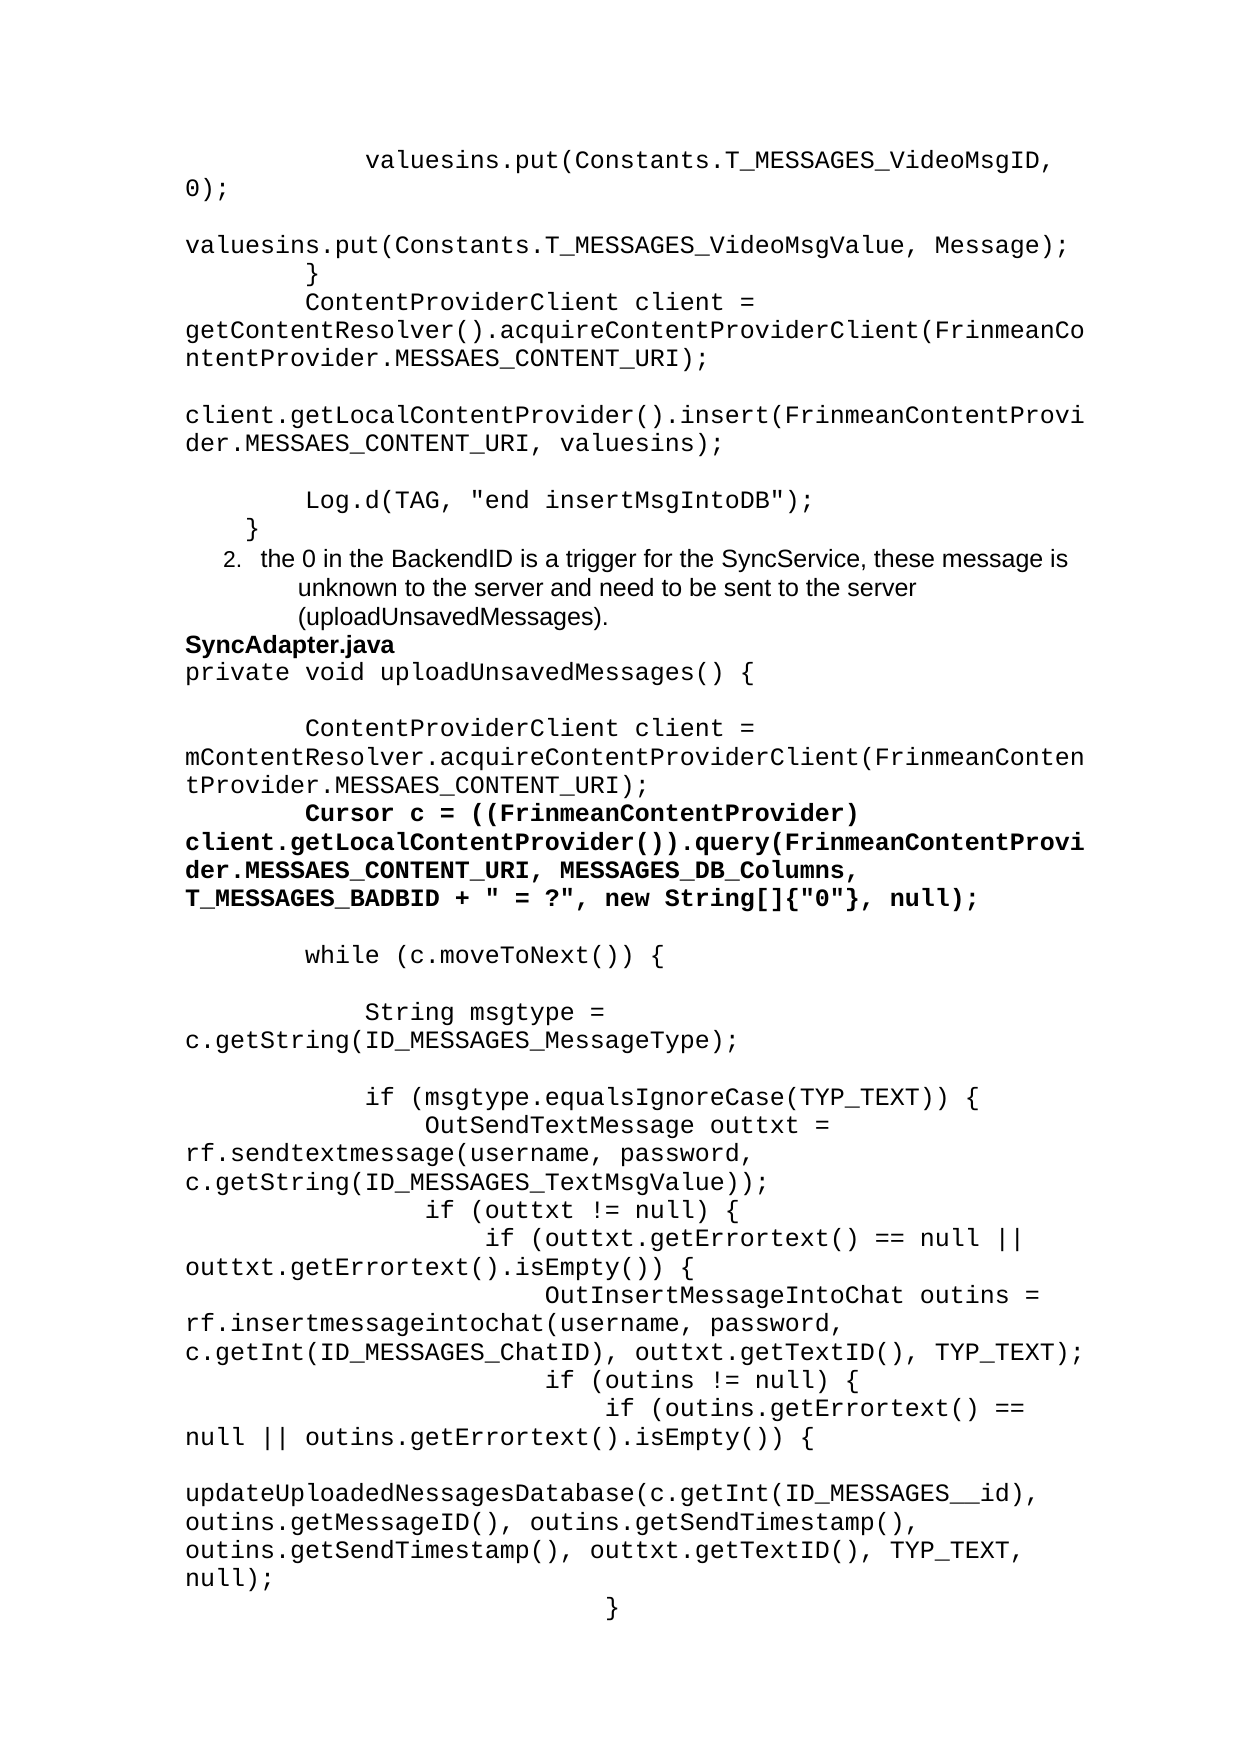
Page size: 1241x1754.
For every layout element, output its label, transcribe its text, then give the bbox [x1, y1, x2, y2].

list the 0 in the BackendID is a trigger for the SyncService, these message is unknown to the server and need to be sent to the server (uploadUnsavedMessages). [223, 544, 1093, 631]
list OutInsertMessageIntoChat outins = rf.insertmessageintochat(username, password, c.getInt(ID_MESSAGES_ChatID), outtxt.getTextID(), TYP_TEXT); [185, 1283, 1093, 1368]
list } [185, 1594, 1093, 1623]
list if (outtxt != null) { [185, 1198, 1093, 1226]
list if (outins != null) { [185, 1368, 1093, 1396]
list String msgtype = c.getString(ID_MESSAGES_MessageType); [185, 999, 1093, 1056]
list SyncAdapter.java [185, 631, 1093, 659]
list client.getLocalContentProvider().insert(FrinmeanContentProvider.MESSAES_CONTENT_URI, valuesins); [185, 374, 1093, 459]
list OutSendTextMessage outtxt = rf.sendtextmessage(username, password, c.getString(ID_MESSAGES_TextMsgValue)); [185, 1113, 1093, 1198]
list ContentProviderClient client = mContentResolver.acquireContentProviderClient(FrinmeanContentProvider.MESSAES_CONTENT_URI); [185, 716, 1093, 801]
list valuesins.put(Constants.T_MESSAGES_VideoMsgValue, Message); [185, 204, 1093, 261]
list } [185, 261, 1093, 289]
list Log.d(TAG, "end insertMsgIntoDB"); [185, 488, 1093, 516]
list valuesins.put(Constants.T_MESSAGES_VideoMsgID, 0); [185, 148, 1093, 204]
list Cursor c = ((FrinmeanContentProvider) client.getLocalContentProvider()).query(FrinmeanContentProvider.MESSAES_CONTENT_URI, MESSAGES_DB_Columns, T_MESSAGES_BADBID + " = ?", new String[]{"0"}, null); [185, 801, 1093, 914]
list } [185, 516, 1093, 544]
list if (msgtype.equalsIgnoreCase(TYP_TEXT)) { [185, 1084, 1093, 1113]
list private void uploadUnsavedMessages() { [185, 659, 1093, 688]
list ContentProviderClient client = getContentResolver().acquireContentProviderClient(FrinmeanContentProvider.MESSAES_CONTENT_URI); [185, 289, 1093, 374]
list if (outins.getErrortext() == null || outins.getErrortext().isEmpty()) { [185, 1396, 1093, 1453]
list updateUploadedNessagesDatabase(c.getInt(ID_MESSAGES__id), outins.getMessageID(), outins.getSendTimestamp(), outins.getSendTimestamp(), outtxt.getTextID(), TYP_TEXT, null); [185, 1453, 1093, 1594]
list while (c.moveToNext()) { [185, 943, 1093, 971]
list if (outtxt.getErrortext() == null || outtxt.getErrortext().isEmpty()) { [185, 1226, 1093, 1283]
